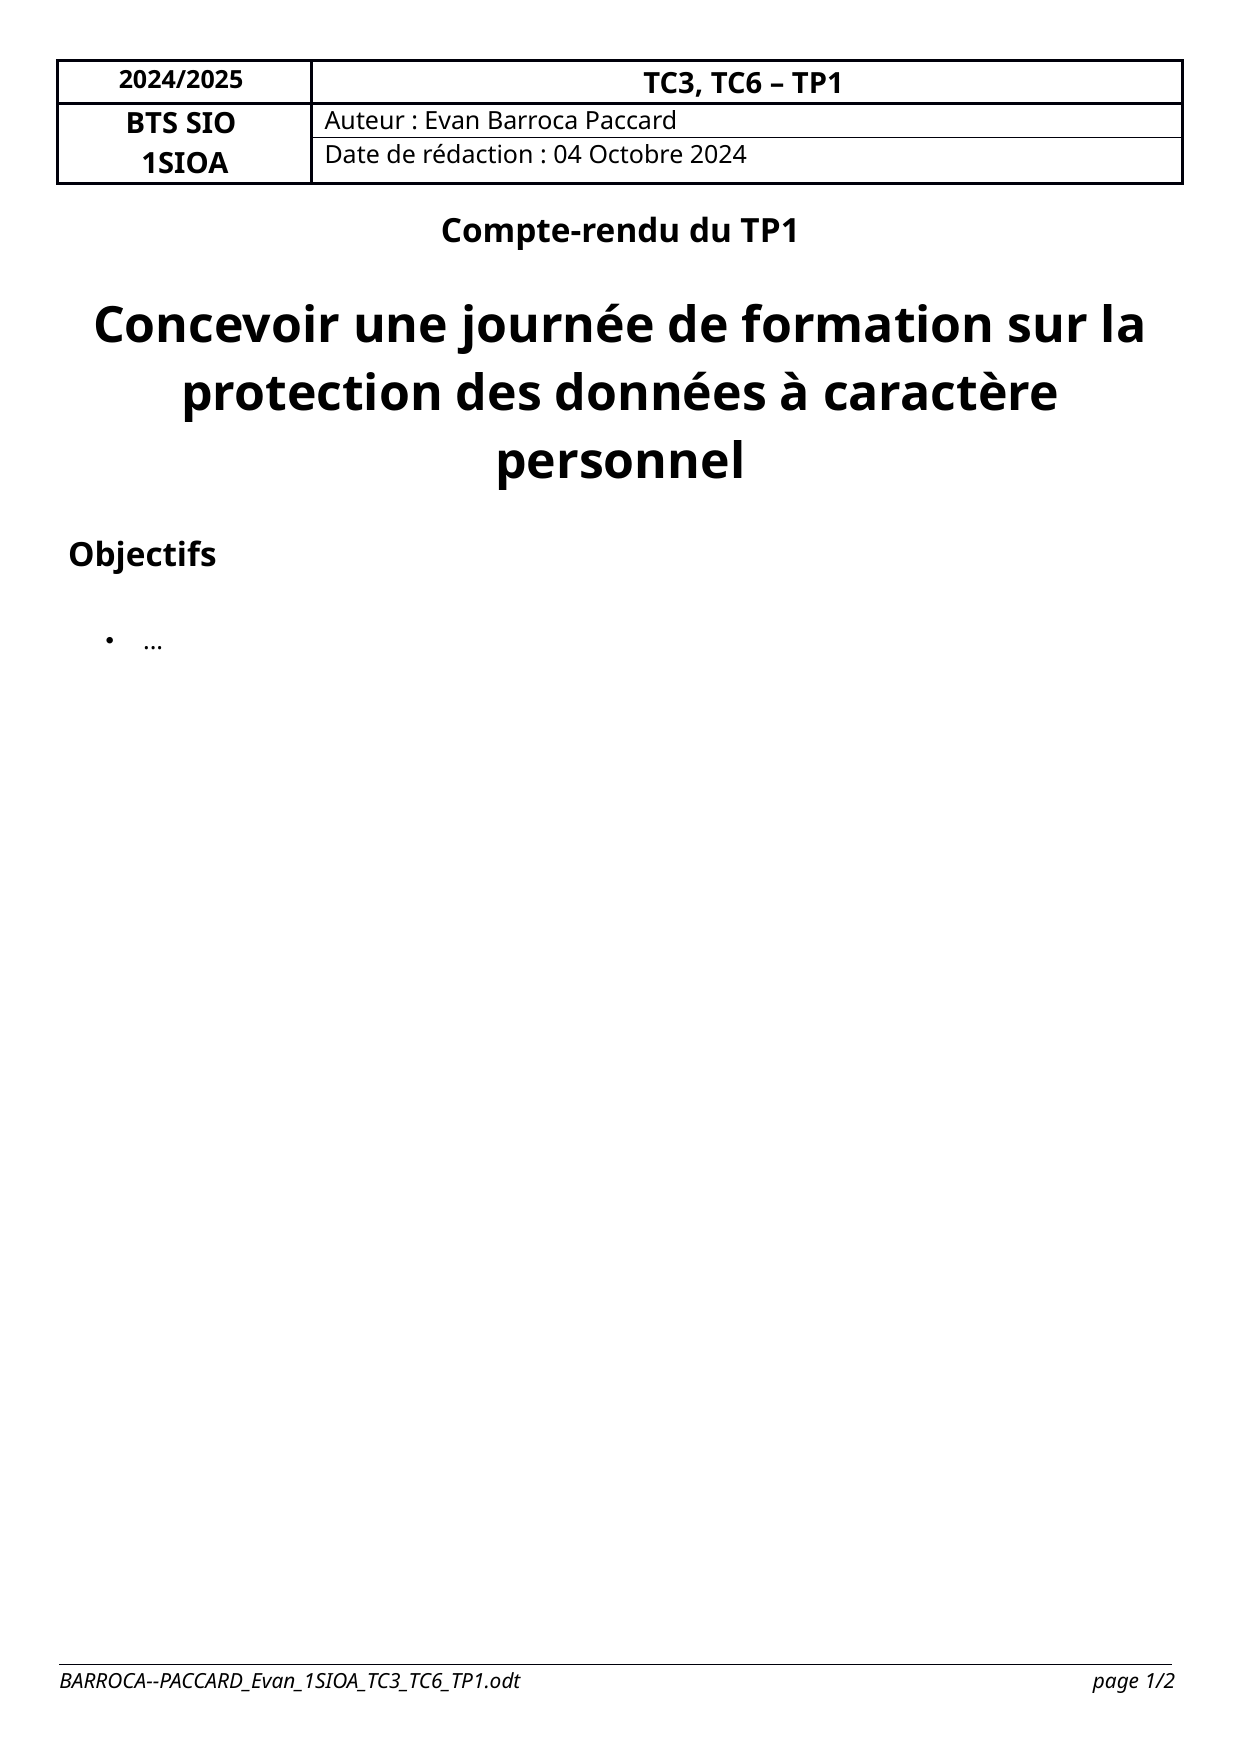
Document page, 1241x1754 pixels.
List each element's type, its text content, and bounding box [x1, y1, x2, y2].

text Objectifs [68, 531, 1172, 576]
list ... [105, 623, 1181, 657]
text Concevoir une journée de formation sur la protection des données à caractère personnel [68, 289, 1172, 493]
text Compte-rendu du TP1 [68, 206, 1172, 252]
